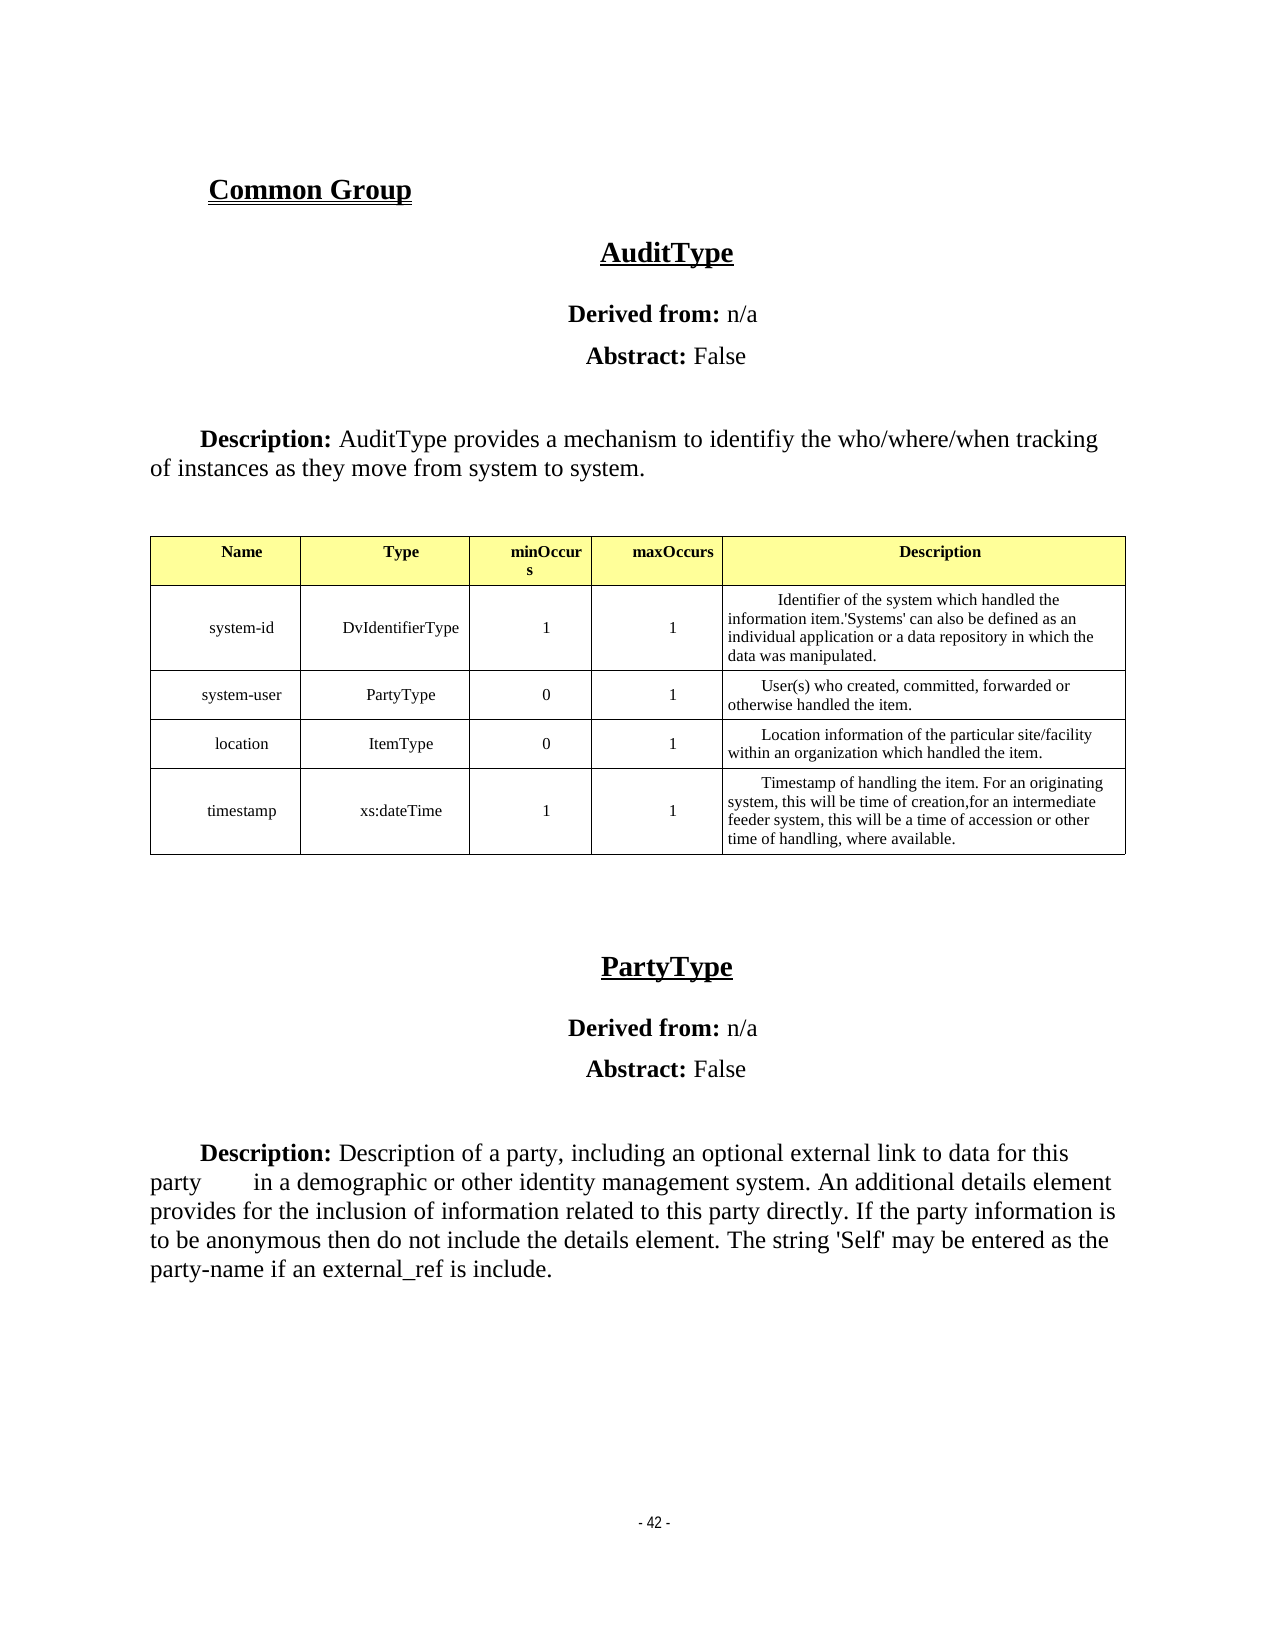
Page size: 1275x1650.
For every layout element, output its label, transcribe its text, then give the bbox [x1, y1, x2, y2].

table_cell 0 [470, 671, 591, 719]
table_cell 1 [592, 720, 722, 768]
table_cell 1 [470, 769, 591, 854]
table_cell 0 [470, 720, 591, 768]
table_cell 1 [592, 769, 722, 854]
table_header Description [723, 537, 1125, 585]
subtitle Common Group [150, 172, 1125, 206]
table_header Type [301, 537, 469, 585]
table_cell system-id [151, 586, 300, 670]
text Abstract: False [150, 341, 1125, 370]
table_cell ItemType [301, 720, 469, 768]
table_cell timestamp [151, 769, 300, 854]
table_cell PartyType [301, 671, 469, 719]
table_cell Timestamp of handling the item. For an originating system, this will be time of creation,for an intermediate feeder system, this will be a time of accession or other time of handling, where available. [723, 769, 1125, 854]
table_cell 1 [592, 586, 722, 670]
table_cell xs:dateTime [301, 769, 469, 854]
text Abstract: False [150, 1054, 1125, 1083]
table_cell DvIdentifierType [301, 586, 469, 670]
table_header maxOccurs [592, 537, 722, 585]
table_cell 1 [592, 671, 722, 719]
table_cell Identifier of the system which handled the information item.'Systems' can also be defined as an individual application or a data repository in which the data was manipulated. [723, 586, 1125, 670]
table_cell system-user [151, 671, 300, 719]
table_cell User(s) who created, committed, forwarded or otherwise handled the item. [723, 671, 1125, 719]
text Description: Description of a party, including an optional external link to data for this party in a demographic or other identity management system. An additional details element provides for the inclusion of information related to this party directly. If the party information is to be anonymous then do not include the details element. The string 'Self' may be entered as the party-name if an external_ref is include. [150, 1137, 1125, 1312]
text AuditType [150, 236, 1125, 269]
table_cell Location information of the particular site/facility within an organization which handled the item. [723, 720, 1125, 768]
text PartyType [150, 949, 1125, 983]
text Derived from: n/a [150, 1013, 1125, 1042]
table_header Name [151, 537, 300, 585]
text Derived from: n/a [150, 299, 1125, 328]
text Description: AuditType provides a mechanism to identifiy the who/where/when tracking of instances as they move from system to system. [150, 424, 1125, 482]
table_cell location [151, 720, 300, 768]
table_cell 1 [470, 586, 591, 670]
table_header minOccurs [470, 537, 591, 585]
